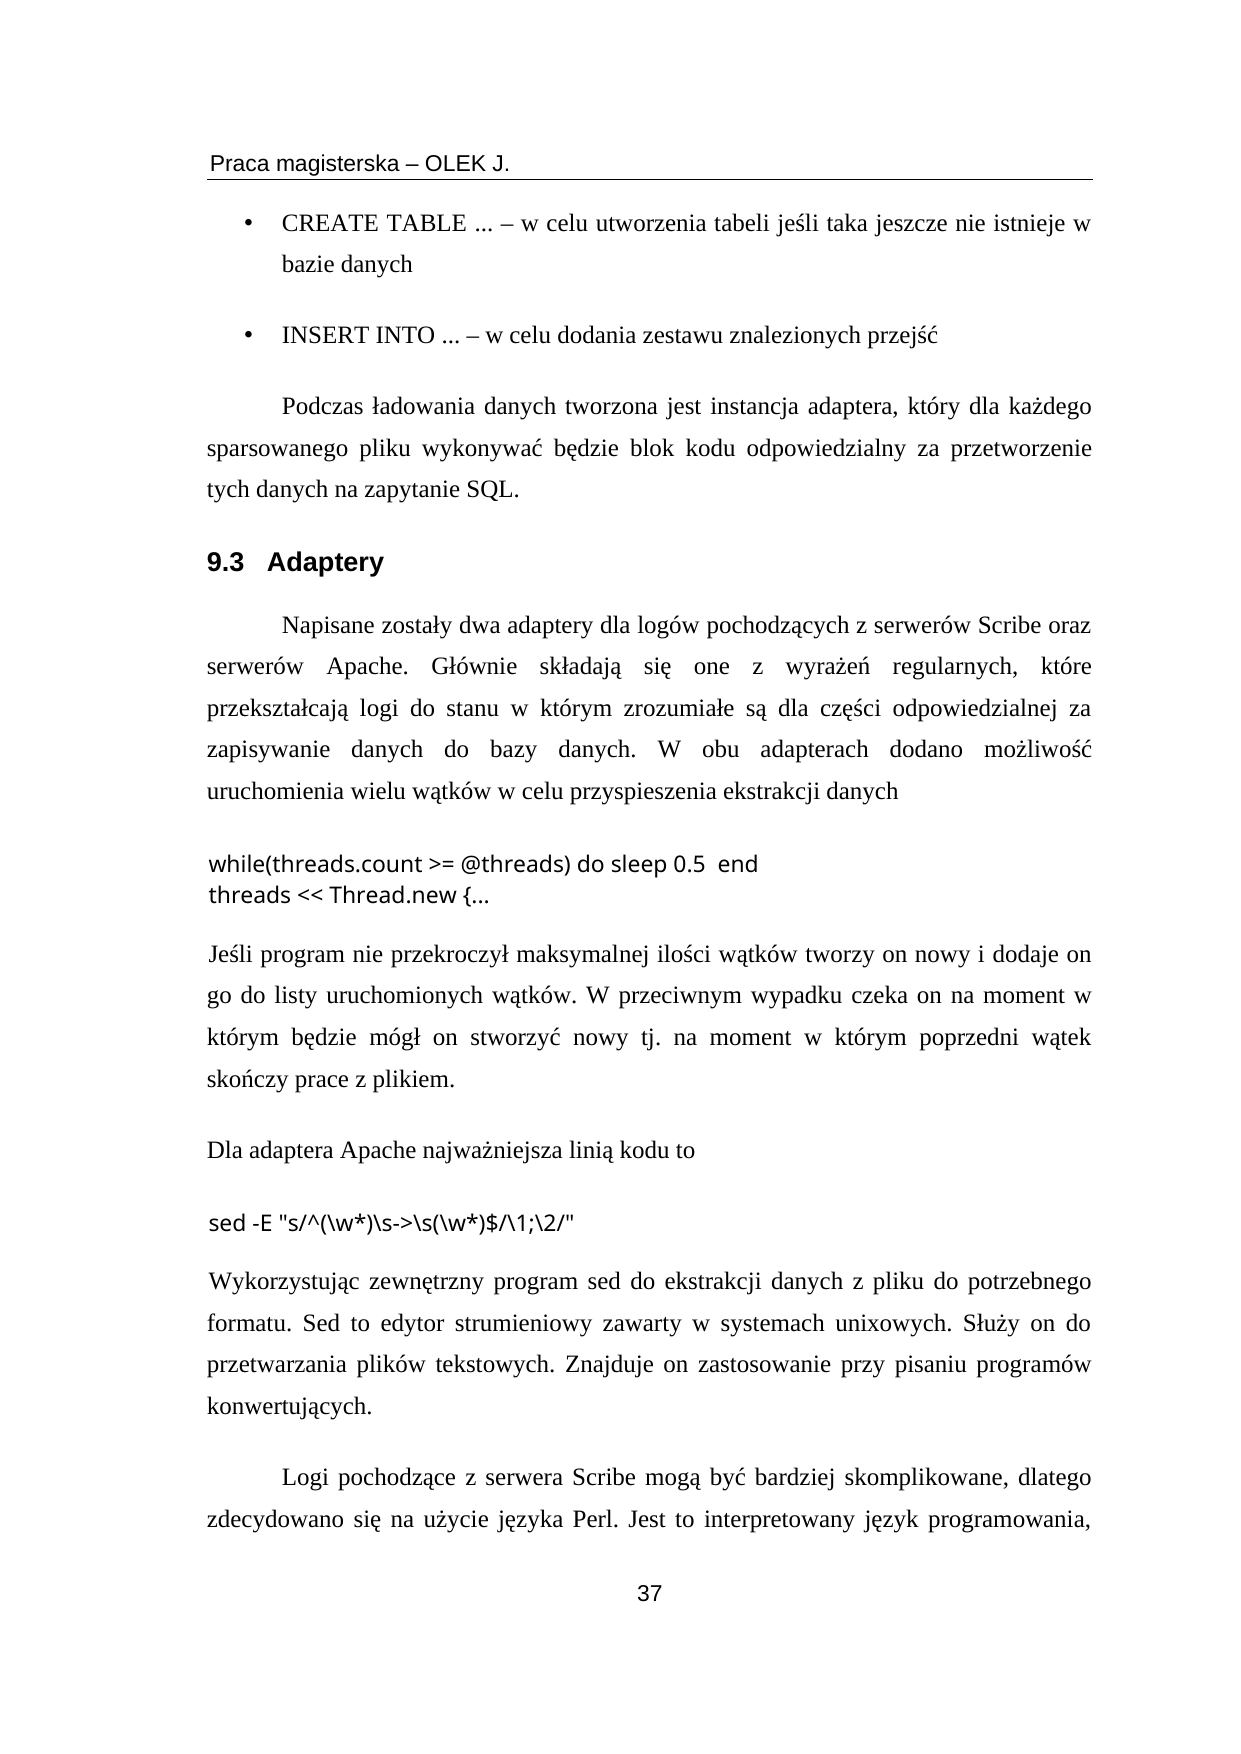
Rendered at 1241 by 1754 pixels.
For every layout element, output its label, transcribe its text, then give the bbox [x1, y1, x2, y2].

text Napisane zostały dwa adaptery dla logów pochodzących z serwerów Scribe oraz serwerów Apache. Głównie składają się one z wyrażeń regularnych, które przekształcają logi do stanu w którym zrozumiałe są dla części odpowiedzialnej za zapisywanie danych do bazy danych. W obu adapterach dodano możliwość uruchomienia wielu wątków w celu przyspieszenia ekstrakcji danych [207, 611, 1093, 805]
text Wykorzystując zewnętrzny program sed do ekstrakcji danych z pliku do potrzebnego formatu. Sed to edytor strumieniowy zawarty w systemach unixowych. Służy on do przetwarzania plików tekstowych. Znajduje on zastosowanie przy pisaniu programów konwertujących. [207, 1267, 1093, 1420]
list CREATE TABLE ... – w celu utworzenia tabeli jeśli taka jeszcze nie istnieje w bazie danych [244, 209, 1093, 278]
list sed -E "s/^(\w*)\s->\s(\w*)$/\1;\2/" [207, 1207, 1093, 1238]
text Jeśli program nie przekroczył maksymalnej ilości wątków tworzy on nowy i dodaje on go do listy uruchomionych wątków. W przeciwnym wypadku czeka on na moment w którym będzie mógł on stworzyć nowy tj. na moment w którym poprzedni wątek skończy prace z plikiem. [207, 940, 1093, 1092]
subtitle Adaptery [207, 546, 1093, 577]
text Logi pochodzące z serwera Scribe mogą być bardziej skomplikowane, dlatego zdecydowano się na użycie języka Perl. Jest to interpretowany język programowania, [207, 1463, 1093, 1532]
list while(threads.count >= @threads) do sleep 0.5 end [207, 848, 1093, 879]
list threads << Thread.new {... [207, 879, 1093, 911]
list INSERT INTO ... – w celu dodania zestawu znalezionych przejść [244, 321, 1093, 349]
text Podczas ładowania danych tworzona jest instancja adaptera, który dla każdego sparsowanego pliku wykonywać będzie blok kodu odpowiedzialny za przetworzenie tych danych na zapytanie SQL. [207, 392, 1093, 503]
text Dla adaptera Apache najważniejsza linią kodu to [207, 1136, 1093, 1163]
